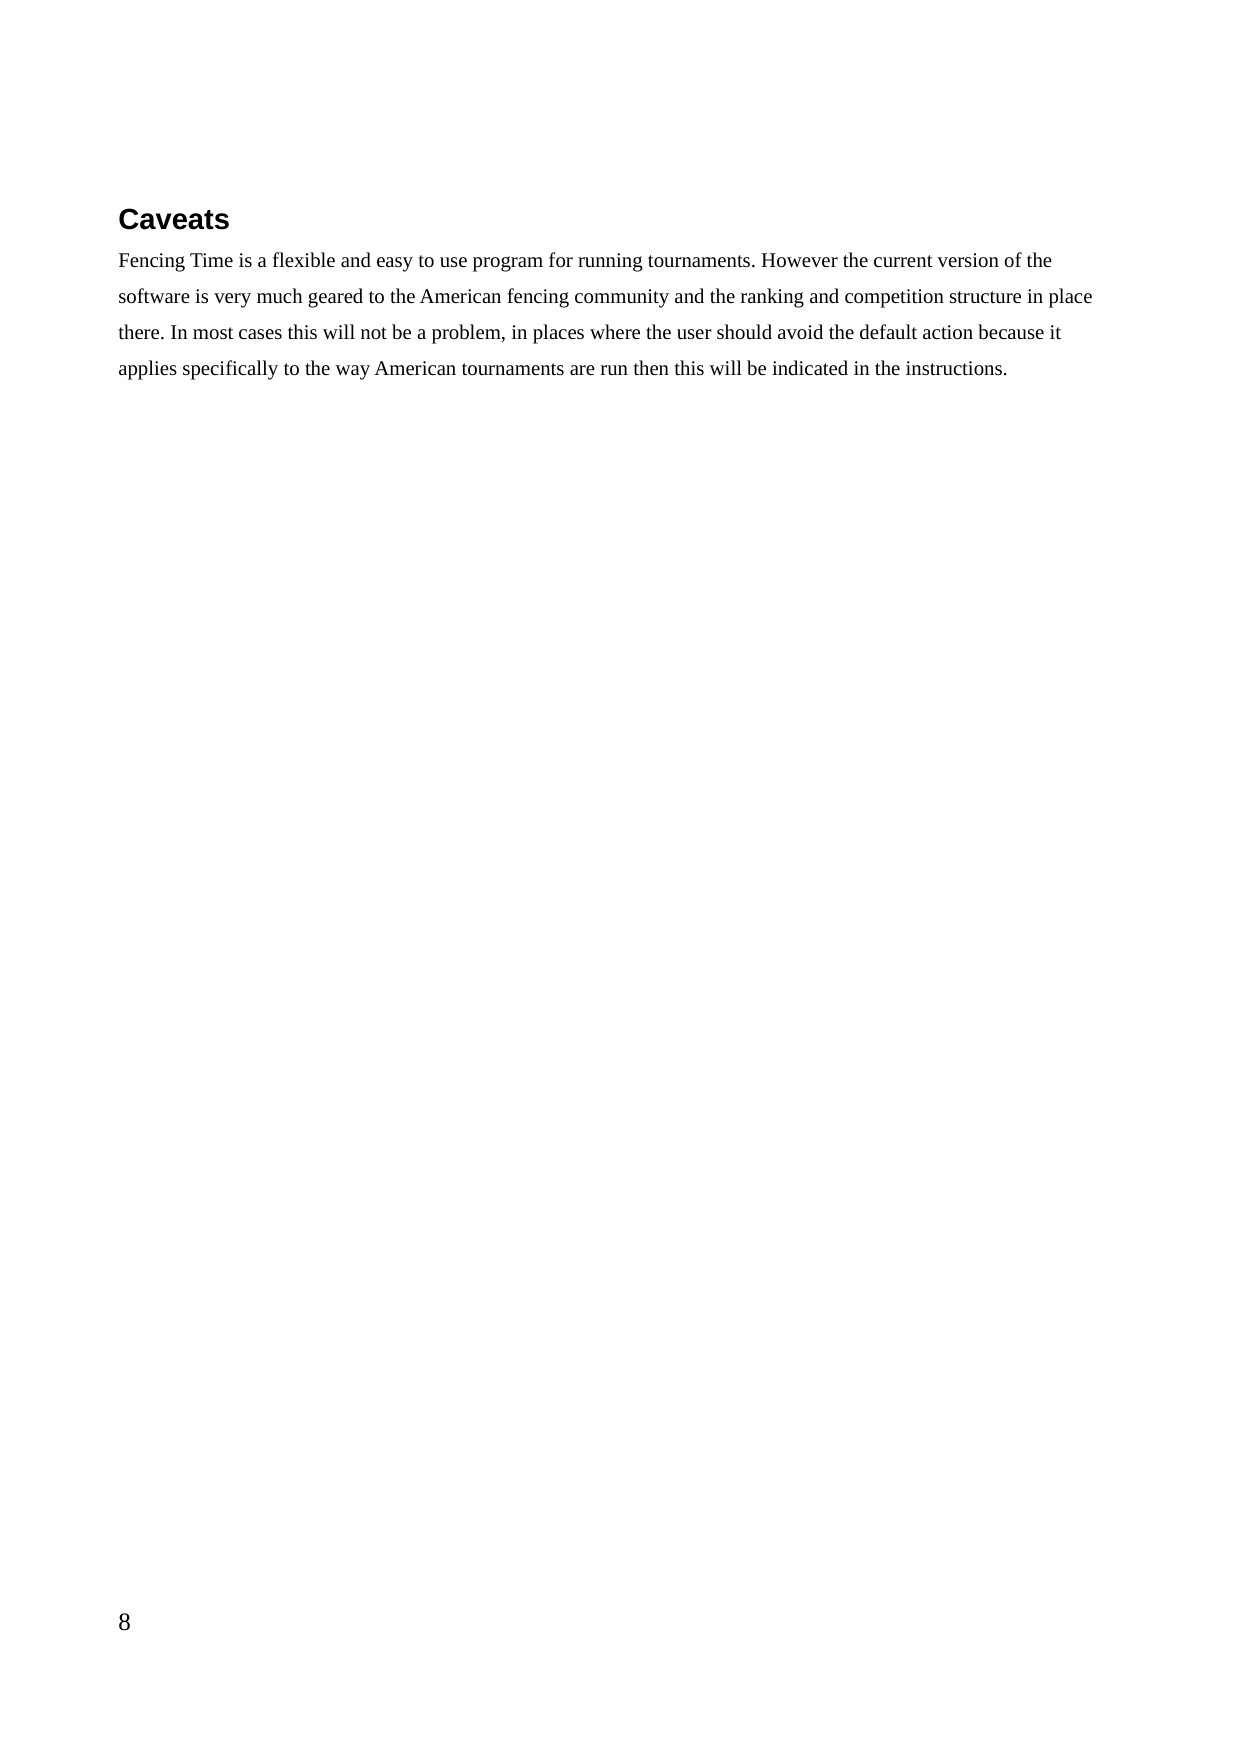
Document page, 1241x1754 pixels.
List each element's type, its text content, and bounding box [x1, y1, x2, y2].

text Fencing Time is a flexible and easy to use program for running tournaments. However the current version of the software is very much geared to the American fencing community and the ranking and competition structure in place there. In most cases this will not be a problem, in places where the user should avoid the default action because it applies specifically to the way American tournaments are run then this will be indicated in the instructions. [118, 248, 1122, 380]
subtitle Caveats [118, 202, 1122, 236]
